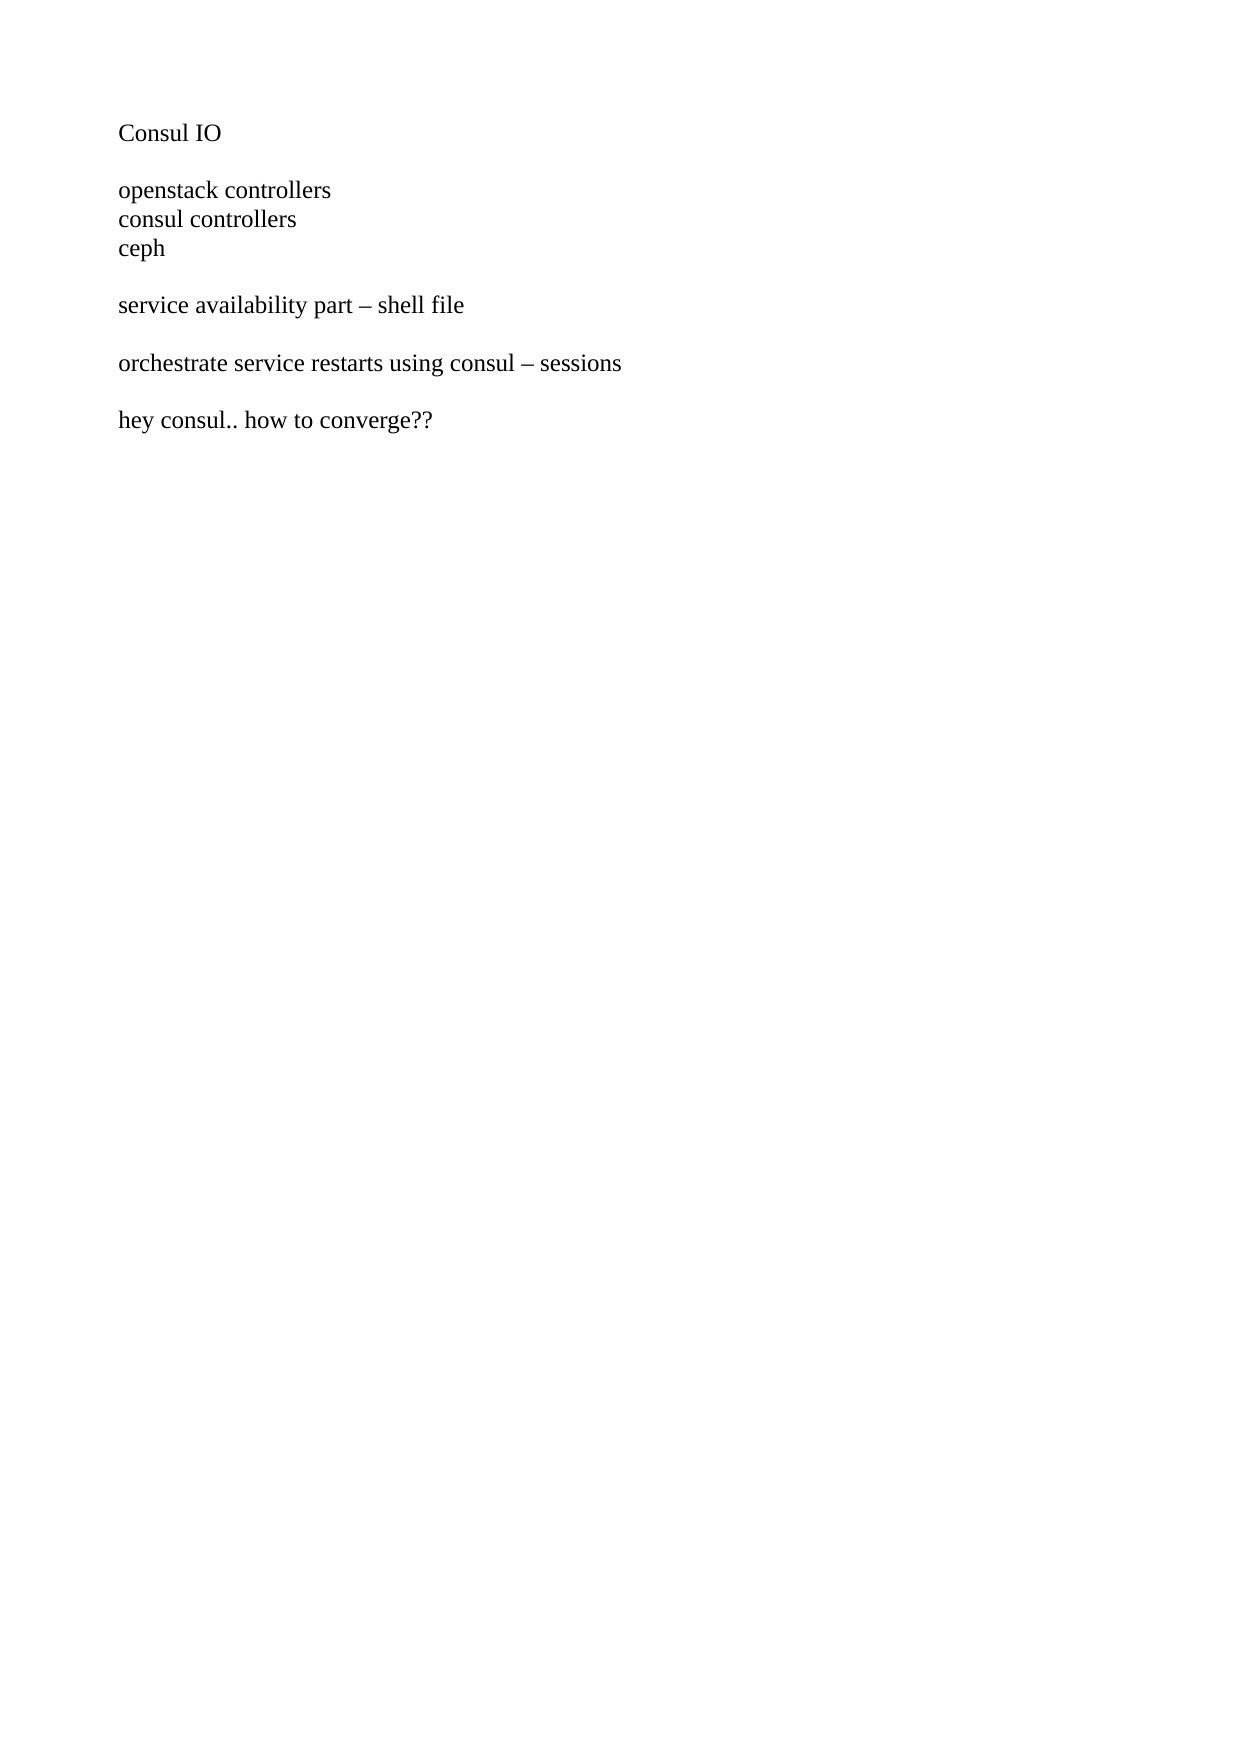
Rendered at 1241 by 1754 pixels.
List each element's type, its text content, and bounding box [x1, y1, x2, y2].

text consul controllers [118, 204, 1122, 233]
text Consul IO [118, 118, 1122, 147]
text service availability part – shell file [118, 291, 1122, 319]
text openstack controllers [118, 176, 1122, 204]
text ceph [118, 233, 1122, 262]
text orchestrate service restarts using consul – sessions [118, 348, 1122, 377]
text hey consul.. how to converge?? [118, 406, 1122, 434]
